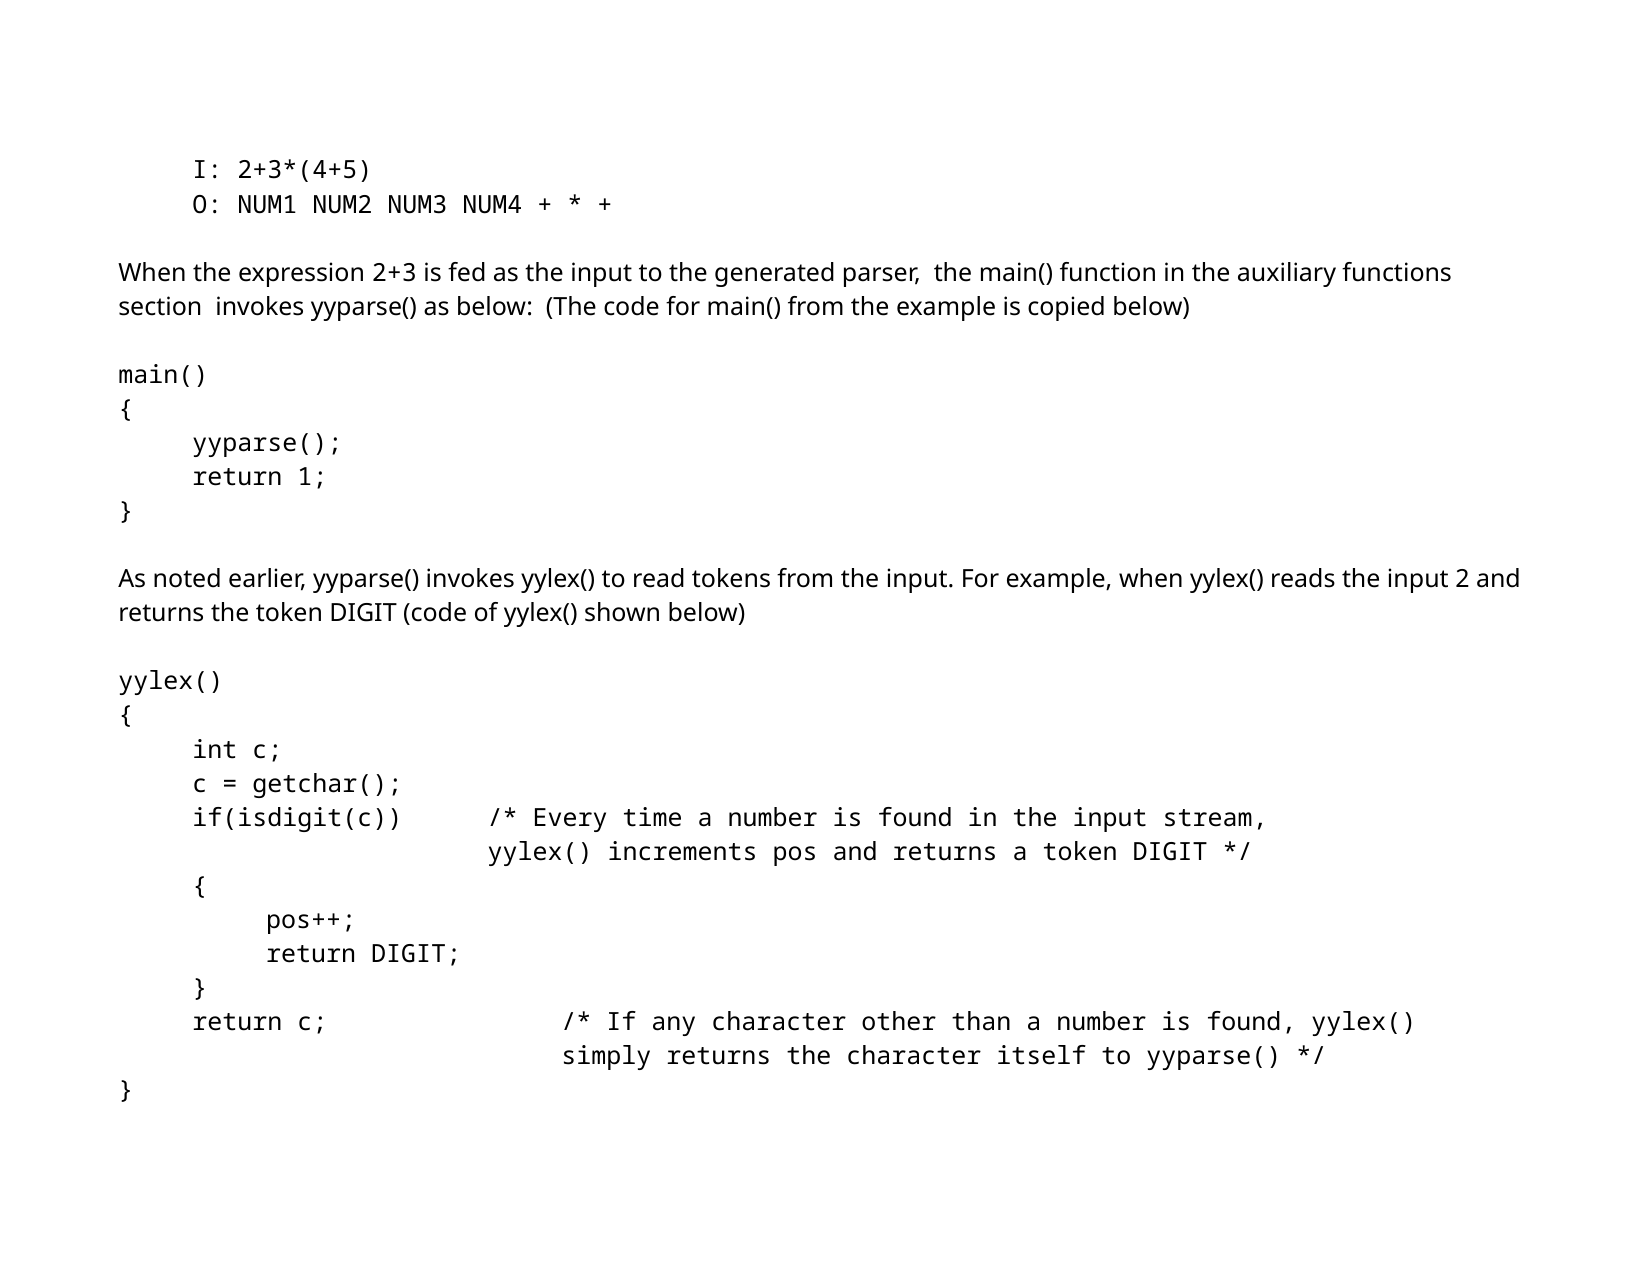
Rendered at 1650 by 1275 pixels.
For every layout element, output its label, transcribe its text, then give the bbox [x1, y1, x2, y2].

text yyparse(); [118, 425, 1532, 459]
text int c; [118, 731, 1532, 765]
text return c; /* If any character other than a number is found, yylex() simply returns the character itself to yyparse() */ [118, 1004, 1532, 1072]
text I: 2+3*(4+5) [118, 152, 1532, 186]
text return DIGIT; [118, 936, 1532, 970]
text yylex() [118, 663, 1532, 697]
text if(isdigit(c)) /* Every time a number is found in the input stream, yylex() increments pos and returns a token DIGIT */ [118, 799, 1532, 867]
text c = getchar(); [118, 765, 1532, 799]
text { [118, 867, 1532, 902]
text } [118, 1072, 1532, 1106]
text O: NUM1 NUM2 NUM3 NUM4 + * + [118, 186, 1532, 220]
text { [118, 697, 1532, 731]
text return 1; [118, 459, 1532, 493]
text { [118, 391, 1532, 425]
text main() [118, 357, 1532, 391]
text } [118, 970, 1532, 1004]
text As noted earlier, yyparse() invokes yylex() to read tokens from the input. For example, when yylex() reads the input 2 and returns the token DIGIT (code of yylex() shown below) [118, 561, 1532, 629]
text } [118, 493, 1532, 527]
text When the expression 2+3 is fed as the input to the generated parser, the main() function in the auxiliary functions section invokes yyparse() as below: (The code for main() from the example is copied below) [118, 254, 1532, 322]
text pos++; [118, 902, 1532, 936]
